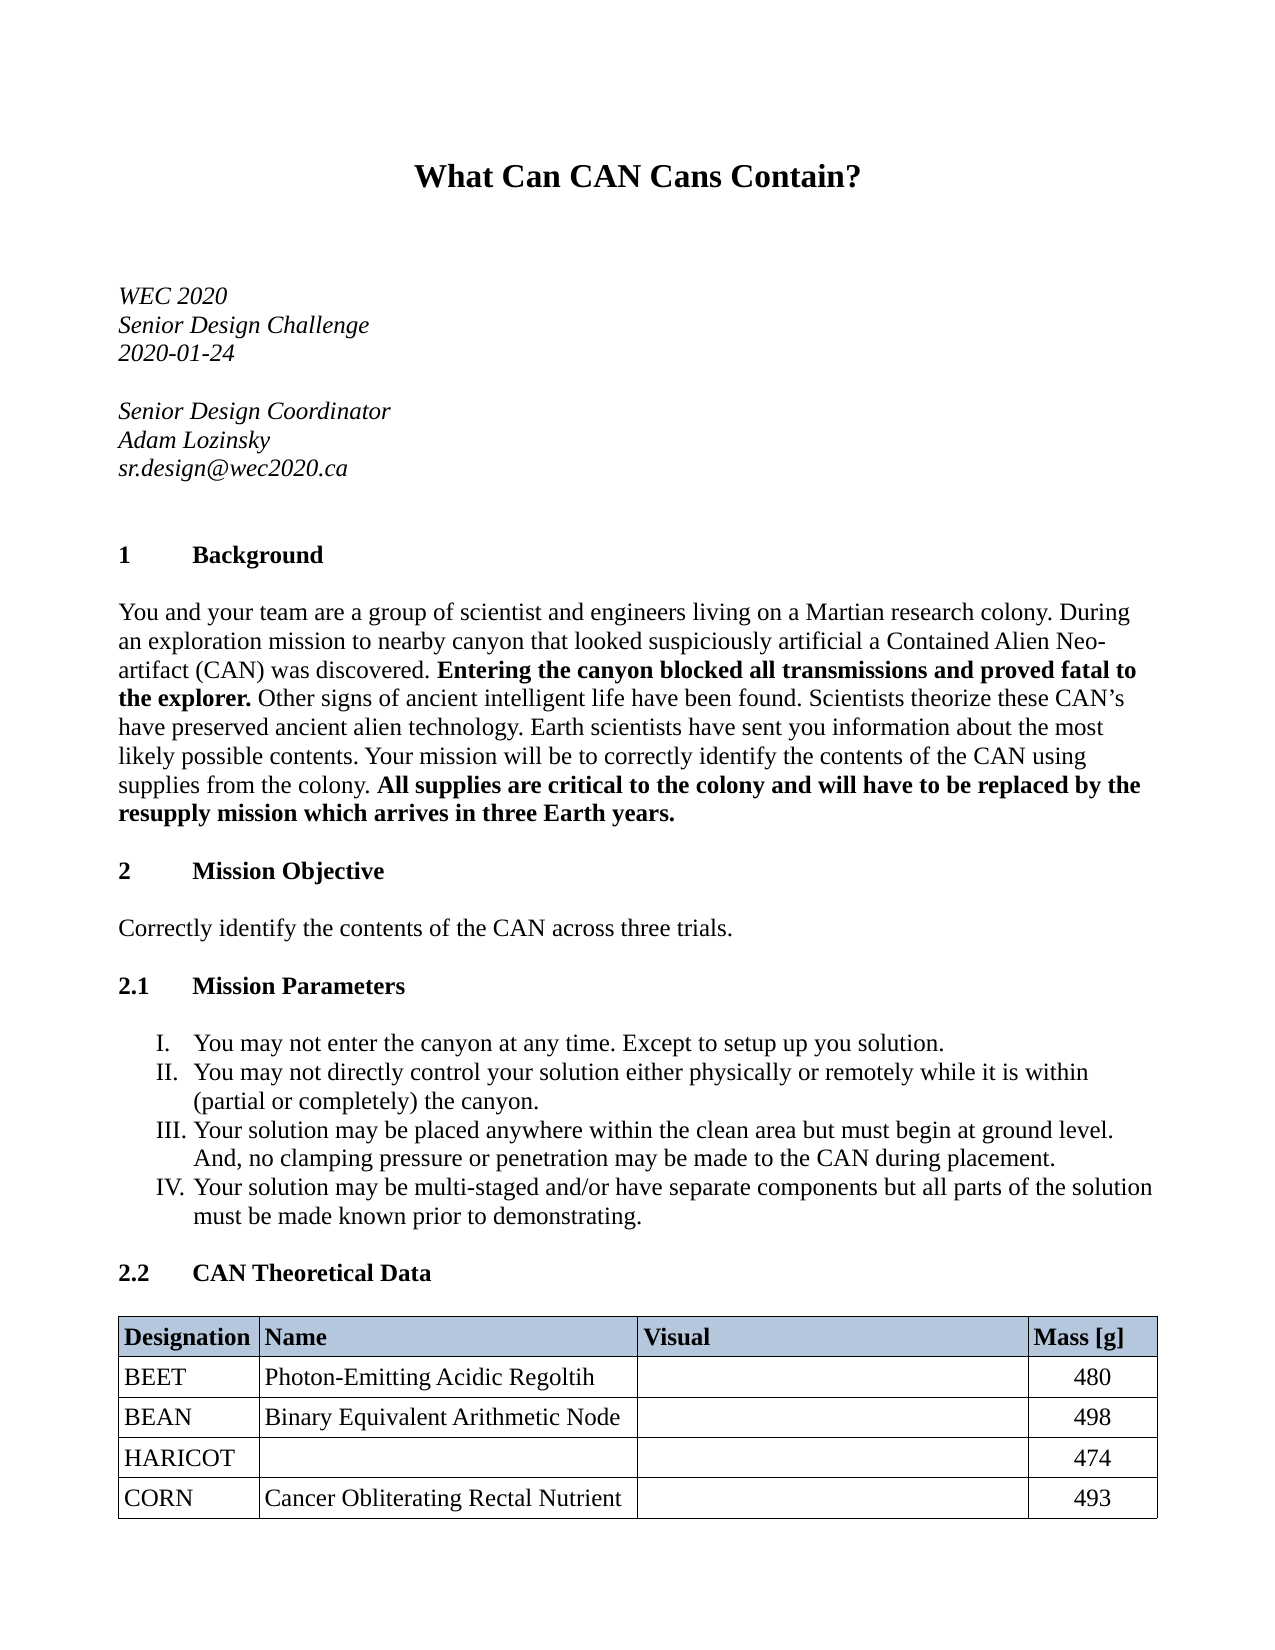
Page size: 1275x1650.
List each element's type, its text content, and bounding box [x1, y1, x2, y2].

table_cell Photon-Emitting Acidic Regoltih [260, 1357, 637, 1397]
table_cell HARICOT [119, 1438, 259, 1477]
table_cell 493 [1029, 1478, 1157, 1518]
text Senior Design Challenge 2020-01-24 [118, 310, 1157, 367]
table_cell Cancer Obliterating Rectal Nutrient [260, 1478, 637, 1518]
table_cell [638, 1357, 1028, 1397]
table_header Mass [g] [1029, 1317, 1157, 1356]
table_cell BEAN [119, 1398, 259, 1437]
text WEC 2020 [118, 281, 1157, 310]
text sr.design@wec2020.ca [118, 453, 1157, 482]
list Your solution may be multi-staged and/or have separate components but all parts of the solution must be made known prior to demonstrating. [156, 1172, 1157, 1230]
list You may not enter the canyon at any time. Except to setup up you solution. [156, 1028, 1157, 1057]
text What Can CAN Cans Contain? [118, 156, 1157, 195]
text 2.1 Mission Parameters [118, 971, 1157, 1000]
text You and your team are a group of scientist and engineers living on a Martian research colony. During an exploration mission to nearby canyon that looked suspiciously artificial a Contained Alien Neo-artifact (CAN) was discovered. Entering the canyon blocked all transmissions and proved fatal to the explorer. Other signs of ancient intelligent life have been found. Scientists theorize these CAN’s have preserved ancient alien technology. Earth scientists have sent you information about the most likely possible contents. Your mission will be to correctly identify the contents of the CAN using supplies from the colony. All supplies are critical to the colony and will have to be replaced by the resupply mission which arrives in three Earth years. [118, 597, 1157, 827]
table_cell [638, 1398, 1028, 1437]
table_cell Binary Equivalent Arithmetic Node [260, 1398, 637, 1437]
table_cell 474 [1029, 1438, 1157, 1477]
table_header Designation [119, 1317, 259, 1356]
table_header Name [260, 1317, 637, 1356]
table_cell BEET [119, 1357, 259, 1397]
table_cell [638, 1478, 1028, 1518]
text Correctly identify the contents of the CAN across three trials. [118, 913, 1157, 942]
text 1 Background [118, 540, 1157, 568]
list You may not directly control your solution either physically or remotely while it is within (partial or completely) the canyon. [156, 1057, 1157, 1115]
table_cell 498 [1029, 1398, 1157, 1437]
list Your solution may be placed anywhere within the clean area but must begin at ground level. And, no clamping pressure or penetration may be made to the CAN during placement. [156, 1115, 1157, 1172]
table_cell [260, 1438, 637, 1477]
text 2.2 CAN Theoretical Data [118, 1258, 1157, 1287]
text 2 Mission Objective [118, 856, 1157, 885]
table_cell 480 [1029, 1357, 1157, 1397]
table_header Visual [638, 1317, 1028, 1356]
table_cell [638, 1438, 1028, 1477]
text Senior Design Coordinator Adam Lozinsky [118, 396, 1157, 453]
table_cell CORN [119, 1478, 259, 1518]
